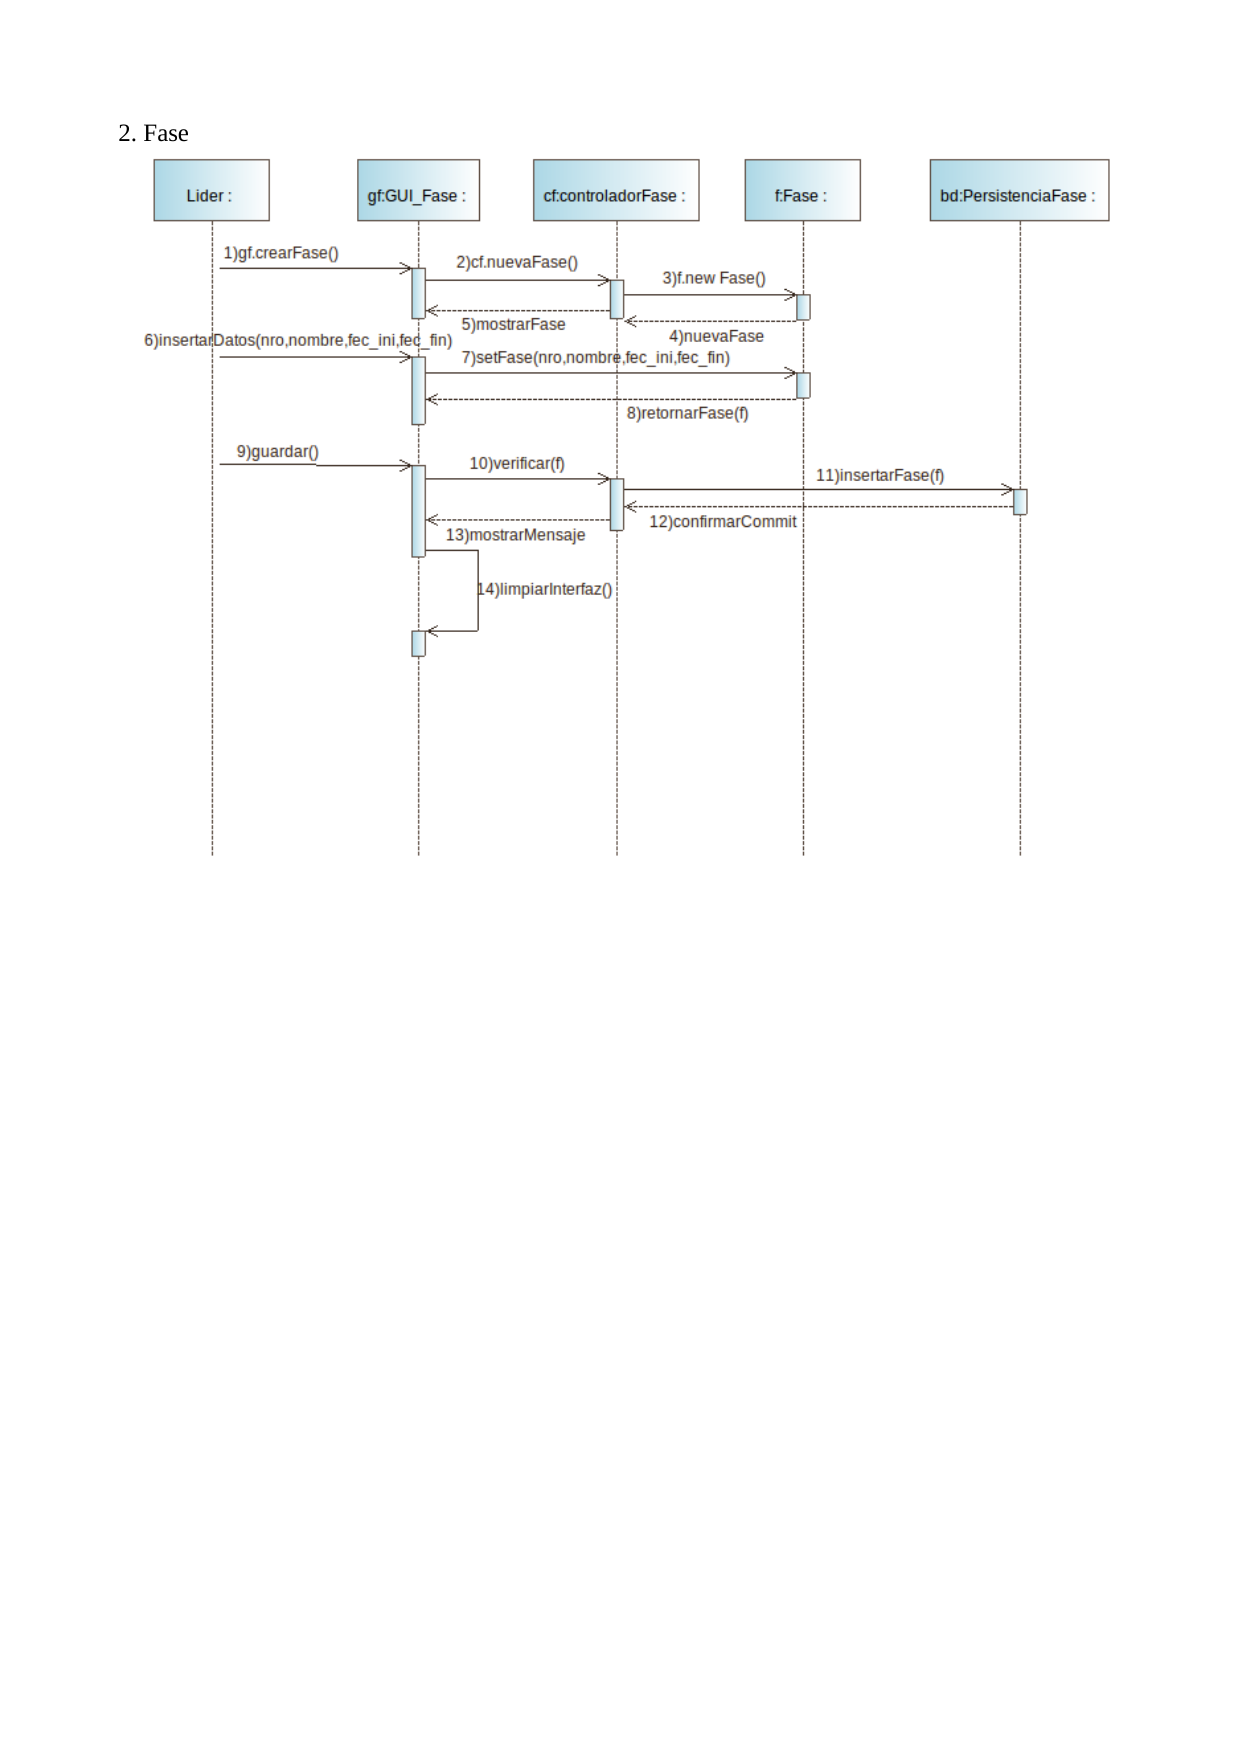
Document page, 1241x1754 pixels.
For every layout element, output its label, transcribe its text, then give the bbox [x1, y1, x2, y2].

text 2. Fase [118, 118, 1122, 146]
picture [118, 146, 1123, 869]
